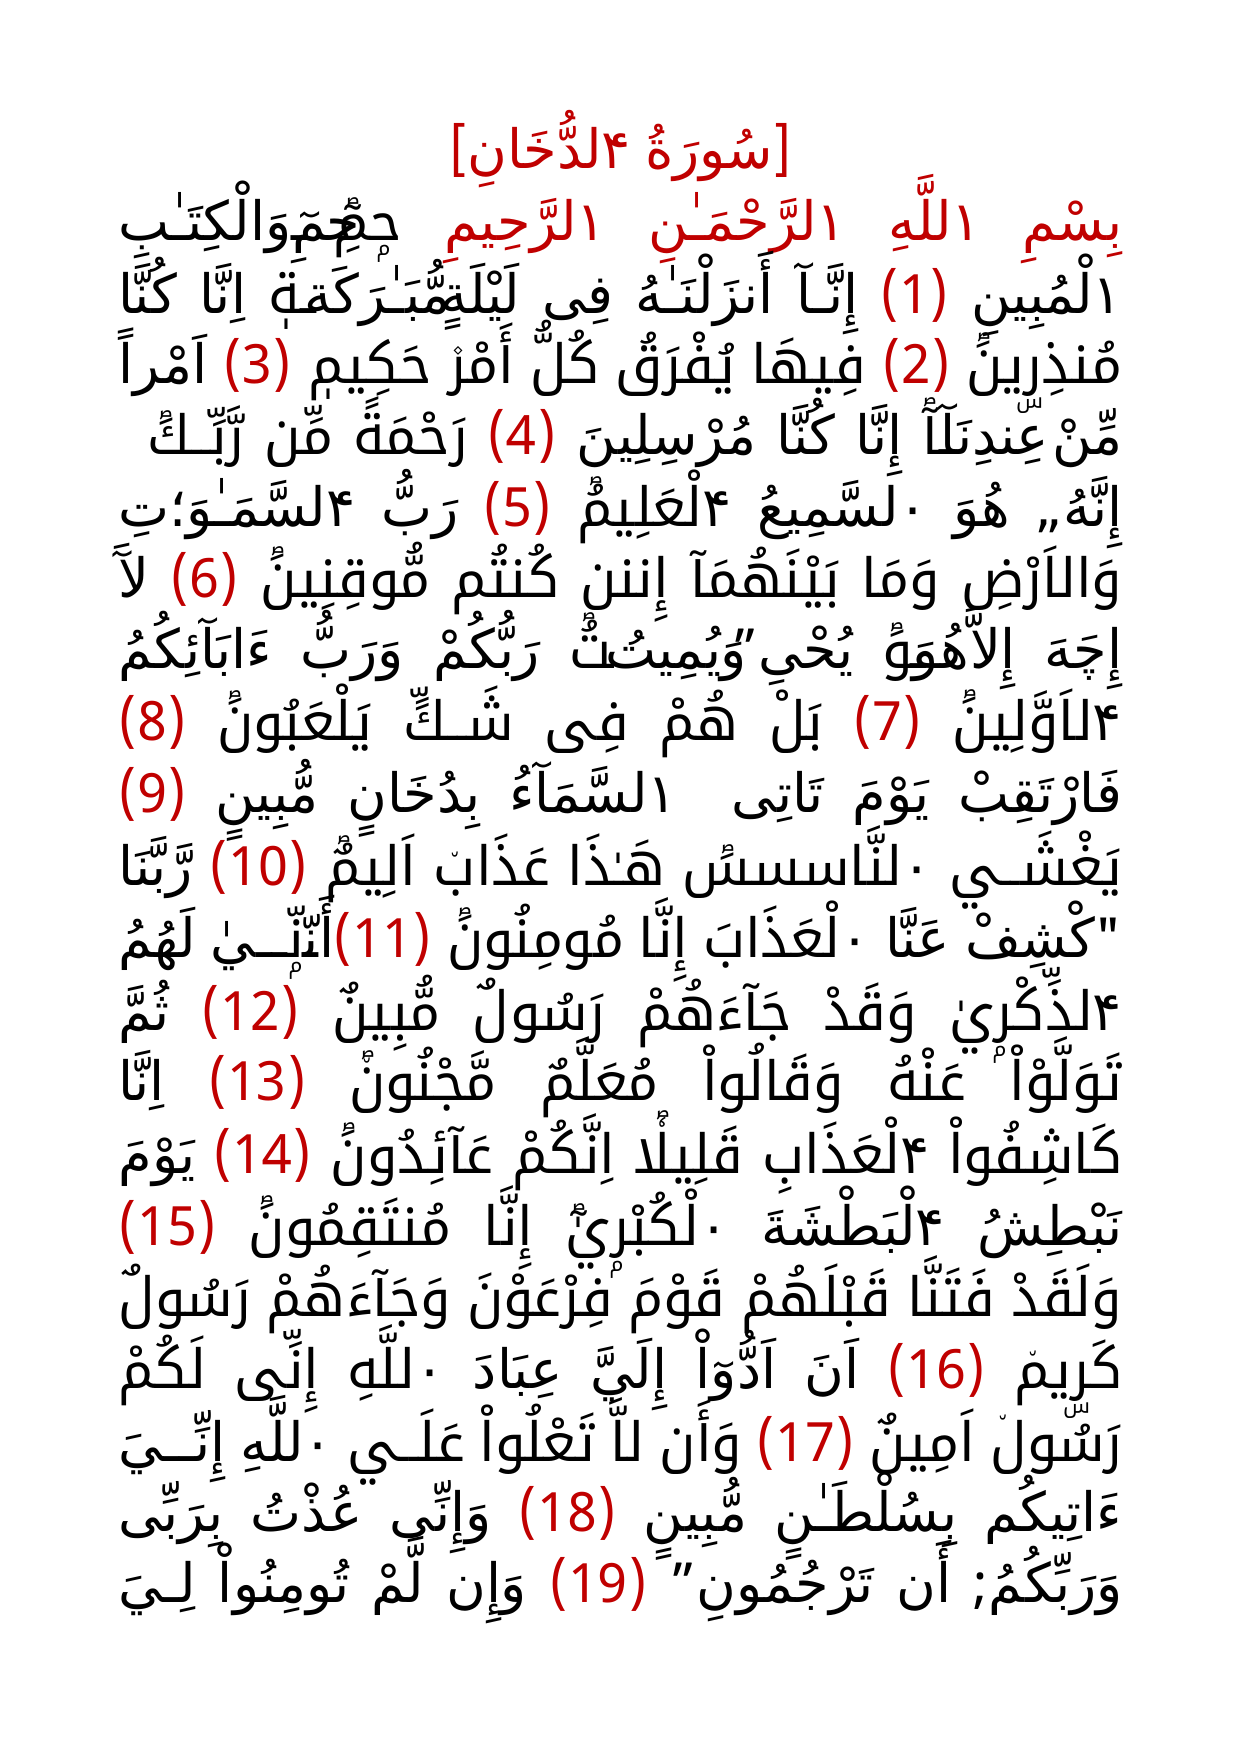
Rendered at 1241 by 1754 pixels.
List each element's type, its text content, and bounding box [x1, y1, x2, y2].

text بِسْمِ ۱للَّهِ ۱لرَّحْمَـٰنِ ۱لرَّحِيمِ حۭمِٓؐ وَالْكِتَـٰبِ ۱لْمُبِينِ (1) إِنَّـآ أَنزَلْنَـٰهُ فِى لَيْلَةٍ مُّبَـٰرَكَةٖ اِنَّا كُنَّا مُنذِرۣينَؐ (2) فِيهَا يُفْرَقُ كُلُّ أَمْر۫ حَكِيمٖ (3) اَمْراً مِّنْ عِندِنَآؐ إِنَّا كُنَّا مُرْسِلِينَ (4) رَحْمَةً مِّن رَّبِّــكَؐ إِنَّهُ„ هُوَ ۰لسَّمِيعُ ۴لْعَلِيمُؐ (5) رَبُّ ۴لسَّمَـٰوَ؛تِ وَالاَرْضِ وَمَا بَيْنَهُمَآ إِننن كُنتُم مُّوقِنِينَؐ (6) لآَ إِچَهَ إِلاَّ هُوَؐ يُحْىِ” وَيُمِيتُؐ رَبُّكُمْ وَرَبُّ ءَابَآئِكُمُ ۴لاَوَّلِينَؐ (7) بَلْ هُمْ فِى شَــكٍّ يَلْعَبُونَؐ (8) فَارْتَقِبْ يَوْمَ تَاتِى ۱لسَّمَآءُ بِدُخَانٍ مُّبِينٍ (9) يَغْشَــي ۰لنَّاسسسَؐ هَـٰذَا عَذَاب٘ اَلِيمٌؐ (10) رَّبَّنَا "كْشِفْ عَنَّا ۰لْعَذَابَ إِنَّا مُومِنُونَؐ (11) أَنّۭــيٰ لَهُمُ ۴لذِّكْرۭيٰ وَقَدْ جَآءَهُمْ رَسُولٌ مُّبِينٌ (12) ثُمَّ تَوَلَّوْاْ عَنْهُ وَقَالُواْ مُعَلَّمٌ مَّجْنُون٘ؐ (13) اِنَّا كَاشِفُواْ ۴لْعَذَابِ قَلِيلٗؐا اِنَّكُمْ عَآئِدُونَؐ (14) يَوْمَ نَبْطِشُ ۴لْبَطْشَةَ ۰لْكُبْرۭيٰٓؐ إِنَّا مُنتَقِمُونَؐ (15) وَلَقَدْ فَتَنَّا قَبْلَهُمْ قَوْمَ فِرْعَوْنَ وَجَآءَهُمْ رَسُولٌ كَرۣيم٘ (16) اَنَ اَدُّوٓاْ إِلَيَّ عِبَادَ ۰للَّهِ إِنِّى لَكُمْ رَسُول٘ اَمِينٌ (17) وَأَن لاَّ تَعْلُواْ عَلَــي ۰للَّهِ إِنِّــيَ ءَاتِيكُم بِسُلْطَـٰنٍ مُّبِينٍ (18) وَإِنِّى عُذْتُ بِرَبِّى وَرَبِّكُمُ; أَن تَرْجُمُونِ” (19) وَإِن لَّمْ تُومِنُواْ لِـيَ فَاعْتَزۣلُونِؐ” (20) فَدَعَا رَبَّهُ; أَنَّ هَـٰٓؤُلآَءِ قَوْمٌ مُّجْرۣمُونَؐ (21) فَاسْرۣ بِعِبَادِى لَيْلٗا اِنَّكُم مُّتَّبَعُونَ (22) وَاتْرُكككِ ۱ڤْبَحْرَ رَهْواٗؐ اِنَّهُمْ جُندٌ مُّغْرَقُونَؐ (23) ¥ كَمْ تَرَكُواْ مِن جَنَّـٰتٍ وَعُيُونٍ (24) وَزُرُوعٍ وَمَقَامٍ كَرۣيمٍ (25) وَنَعْمَةٍ كَانُواْ فِيهَا [118, 191, 1122, 1624]
subtitle [سُورَةُ ۴لدُّخَانِ] [118, 118, 1122, 191]
